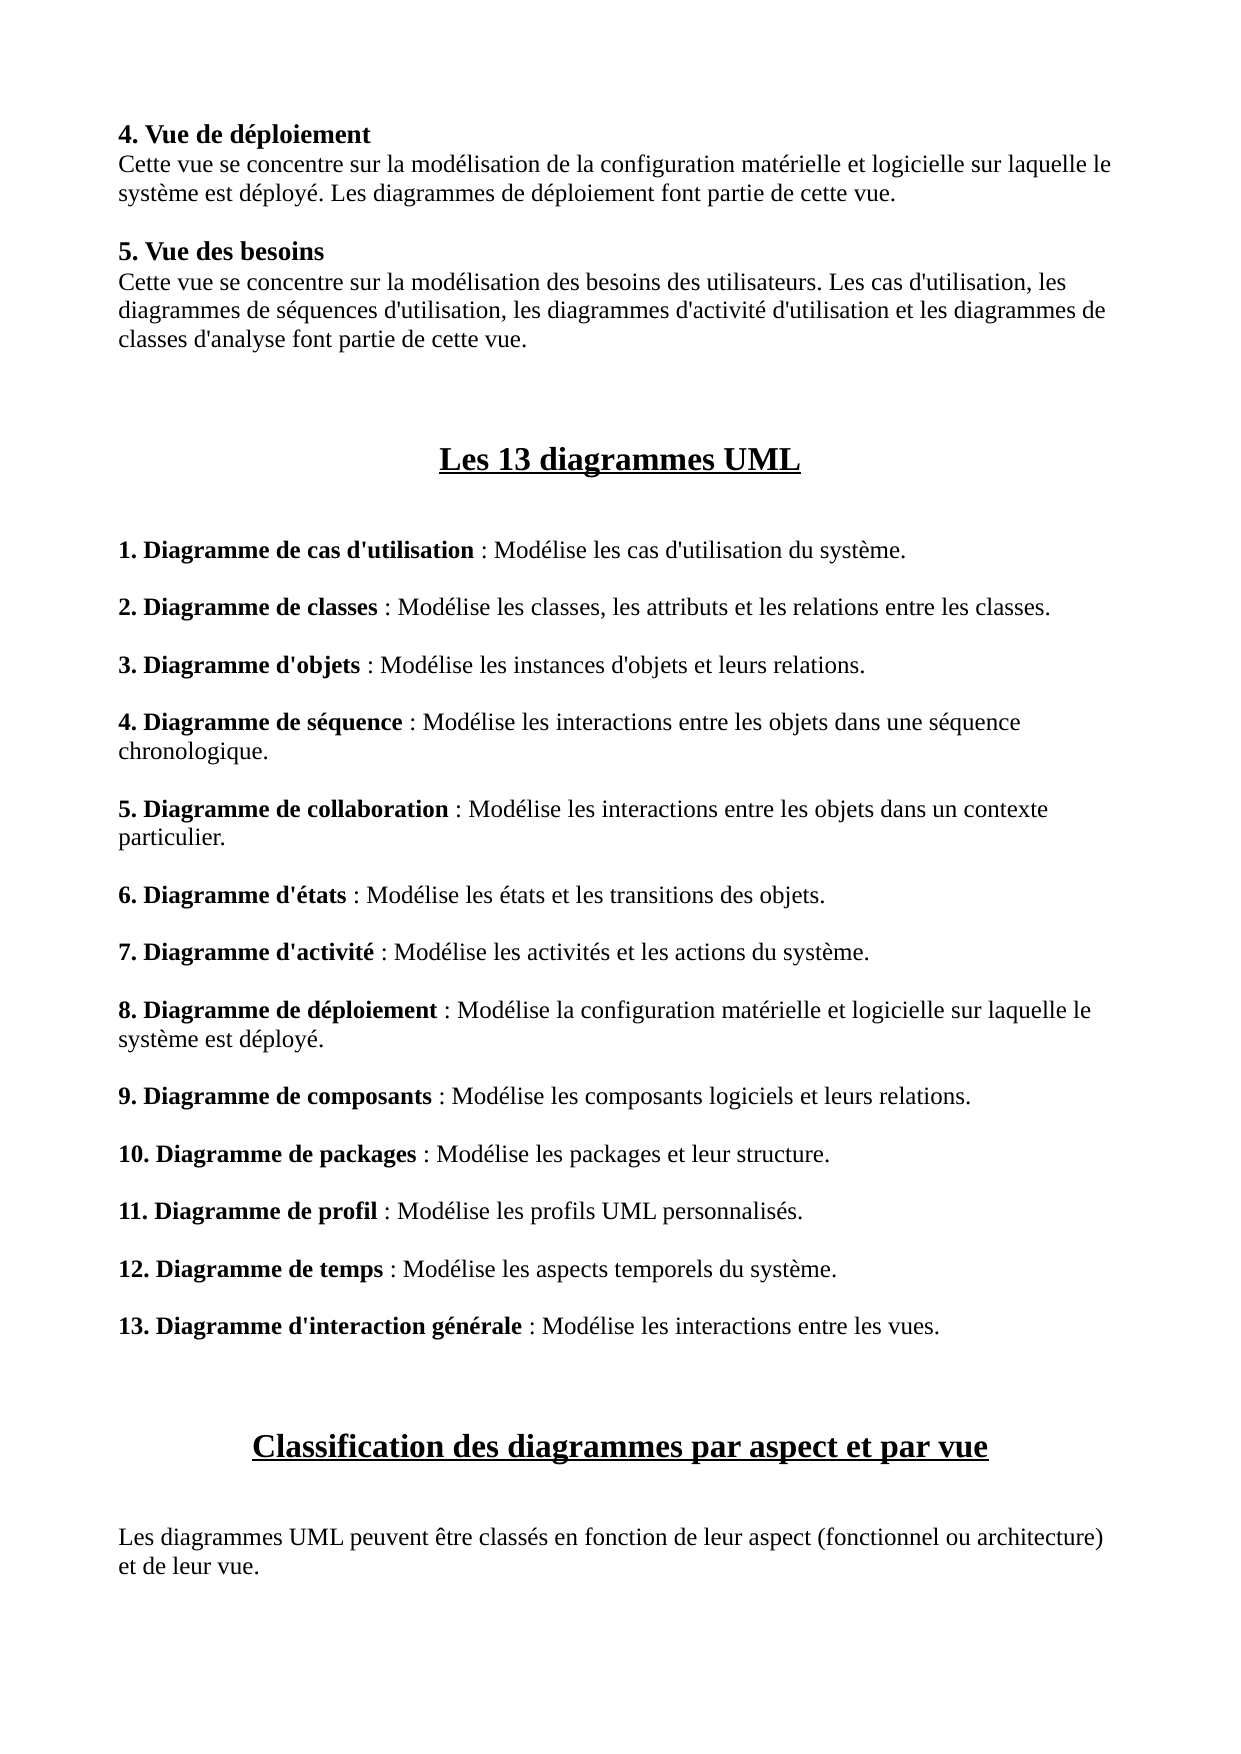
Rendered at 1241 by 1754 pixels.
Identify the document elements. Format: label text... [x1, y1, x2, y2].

text 5. Diagramme de collaboration : Modélise les interactions entre les objets dans un contexte particulier. [118, 794, 1122, 851]
text Cette vue se concentre sur la modélisation de la configuration matérielle et logicielle sur laquelle le système est déployé. Les diagrammes de déploiement font partie de cette vue. [118, 149, 1122, 207]
text Cette vue se concentre sur la modélisation des besoins des utilisateurs. Les cas d'utilisation, les diagrammes de séquences d'utilisation, les diagrammes d'activité d'utilisation et les diagrammes de classes d'analyse font partie de cette vue. [118, 267, 1122, 353]
text 10. Diagramme de packages : Modélise les packages et leur structure. [118, 1139, 1122, 1167]
text 4. Vue de déploiement [118, 118, 1122, 149]
text 8. Diagramme de déploiement : Modélise la configuration matérielle et logicielle sur laquelle le système est déployé. [118, 995, 1122, 1052]
text 13. Diagramme d'interaction générale : Modélise les interactions entre les vues. [118, 1311, 1122, 1340]
text 7. Diagramme d'activité : Modélise les activités et les actions du système. [118, 937, 1122, 966]
text Les 13 diagrammes UML [118, 439, 1122, 477]
text 12. Diagramme de temps : Modélise les aspects temporels du système. [118, 1254, 1122, 1282]
text 3. Diagramme d'objets : Modélise les instances d'objets et leurs relations. [118, 650, 1122, 679]
text 2. Diagramme de classes : Modélise les classes, les attributs et les relations entre les classes. [118, 592, 1122, 621]
text 6. Diagramme d'états : Modélise les états et les transitions des objets. [118, 880, 1122, 909]
text 5. Vue des besoins [118, 236, 1122, 267]
text 11. Diagramme de profil : Modélise les profils UML personnalisés. [118, 1196, 1122, 1225]
text Les diagrammes UML peuvent être classés en fonction de leur aspect (fonctionnel ou architecture) et de leur vue. [118, 1522, 1122, 1579]
text 1. Diagramme de cas d'utilisation : Modélise les cas d'utilisation du système. [118, 535, 1122, 564]
text 4. Diagramme de séquence : Modélise les interactions entre les objets dans une séquence chronologique. [118, 707, 1122, 765]
text 9. Diagramme de composants : Modélise les composants logiciels et leurs relations. [118, 1081, 1122, 1110]
text Classification des diagrammes par aspect et par vue [118, 1426, 1122, 1464]
